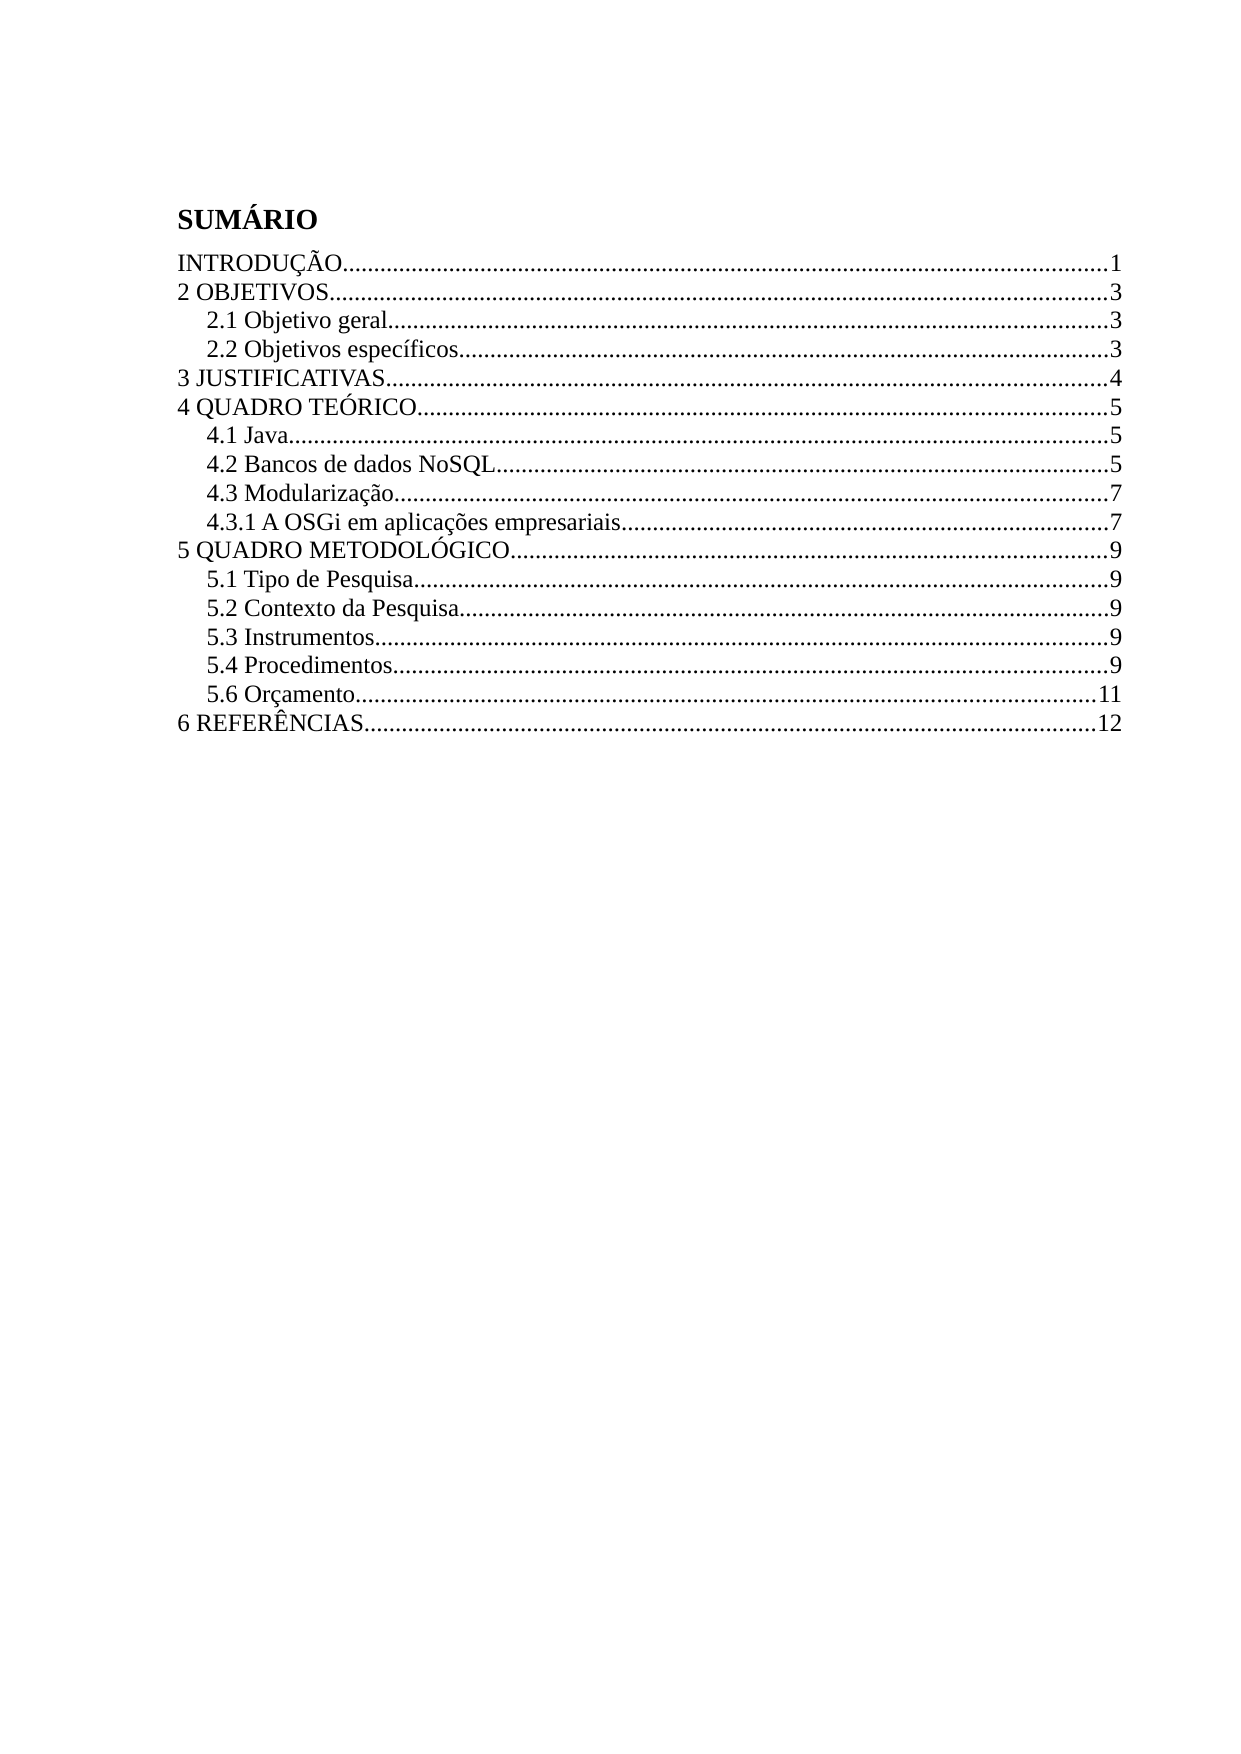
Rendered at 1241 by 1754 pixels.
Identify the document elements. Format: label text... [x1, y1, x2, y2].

text 2 Objetivos 3 [177, 277, 1122, 306]
text 5.6 Orçamento 11 [206, 679, 1122, 708]
text 3 Justificativas 4 [177, 363, 1122, 392]
text 5.2 Contexto da Pesquisa 9 [206, 593, 1122, 622]
text 4.2 Bancos de dados NoSQL 5 [206, 449, 1122, 478]
text 5.1 Tipo de Pesquisa 9 [206, 564, 1122, 593]
text 4 Quadro teórico 5 [177, 392, 1122, 421]
text 4.3 Modularização 7 [206, 478, 1122, 507]
subtitle SUMÁRIO [177, 202, 1122, 236]
text 2.2 Objetivos específicos 3 [206, 334, 1122, 363]
text 6 Referências 12 [177, 708, 1122, 737]
text 5 Quadro metodológico 9 [177, 536, 1122, 564]
text Introdução 1 [177, 248, 1122, 277]
text 4.1 Java 5 [206, 421, 1122, 449]
text 2.1 Objetivo geral 3 [206, 306, 1122, 334]
text 5.4 Procedimentos 9 [206, 651, 1122, 679]
text 4.3.1 A OSGi em aplicações empresariais 7 [206, 507, 1122, 536]
text 5.3 Instrumentos 9 [206, 622, 1122, 651]
